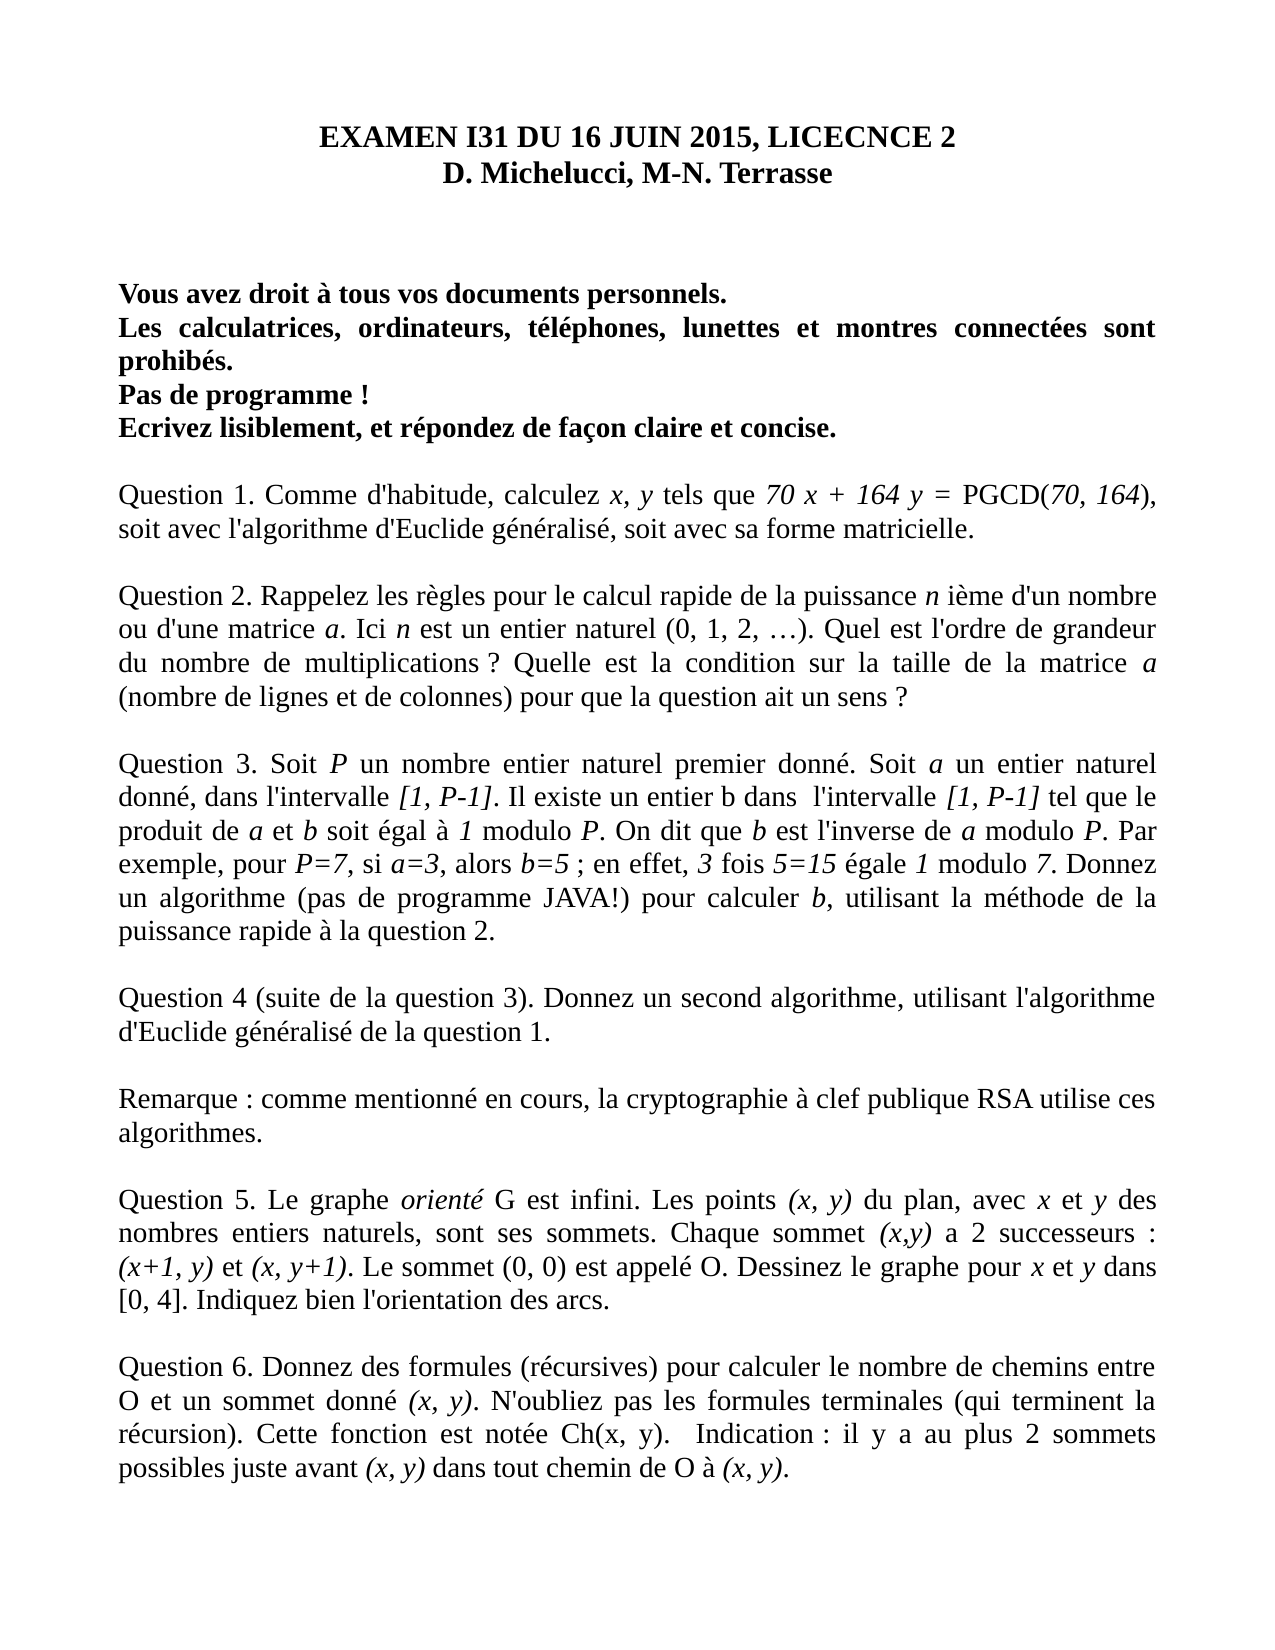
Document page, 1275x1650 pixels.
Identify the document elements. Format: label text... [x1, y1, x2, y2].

text Question 2. Rappelez les règles pour le calcul rapide de la puissance n ième d'un nombre ou d'une matrice a. Ici n est un entier naturel (0, 1, 2, …). Quel est l'ordre de grandeur du nombre de multiplications ? Quelle est la condition sur la taille de la matrice a (nombre de lignes et de colonnes) pour que la question ait un sens ? [118, 578, 1157, 712]
text D. Michelucci, M-N. Terrasse [118, 154, 1157, 190]
text Question 1. Comme d'habitude, calculez x, y tels que 70 x + 164 y = PGCD(70, 164), soit avec l'algorithme d'Euclide généralisé, soit avec sa forme matricielle. [118, 477, 1157, 544]
text Pas de programme ! [118, 377, 1157, 410]
text Question 5. Le graphe orienté G est infini. Les points (x, y) du plan, avec x et y des nombres entiers naturels, sont ses sommets. Chaque sommet (x,y) a 2 successeurs : (x+1, y) et (x, y+1). Le sommet (0, 0) est appelé O. Dessinez le graphe pour x et y dans [0, 4]. Indiquez bien l'orientation des arcs. [118, 1182, 1157, 1316]
text Remarque : comme mentionné en cours, la cryptographie à clef publique RSA utilise ces algorithmes. [118, 1081, 1157, 1148]
text Question 3. Soit P un nombre entier naturel premier donné. Soit a un entier naturel donné, dans l'intervalle [1, P-1]. Il existe un entier b dans l'intervalle [1, P-1] tel que le produit de a et b soit égal à 1 modulo P. On dit que b est l'inverse de a modulo P. Par exemple, pour P=7, si a=3, alors b=5 ; en effet, 3 fois 5=15 égale 1 modulo 7. Donnez un algorithme (pas de programme JAVA!) pour calculer b, utilisant la méthode de la puissance rapide à la question 2. [118, 746, 1157, 947]
text Question 4 (suite de la question 3). Donnez un second algorithme, utilisant l'algorithme d'Euclide généralisé de la question 1. [118, 981, 1157, 1048]
text Ecrivez lisiblement, et répondez de façon claire et concise. [118, 410, 1157, 444]
text Question 6. Donnez des formules (récursives) pour calculer le nombre de chemins entre O et un sommet donné (x, y). N'oubliez pas les formules terminales (qui terminent la récursion). Cette fonction est notée Ch(x, y). Indication : il y a au plus 2 sommets possibles juste avant (x, y) dans tout chemin de O à (x, y). [118, 1349, 1157, 1484]
text EXAMEN I31 DU 16 JUIN 2015, LICECNCE 2 [118, 118, 1157, 154]
text Vous avez droit à tous vos documents personnels. [118, 276, 1157, 310]
text Les calculatrices, ordinateurs, téléphones, lunettes et montres connectées sont prohibés. [118, 310, 1157, 377]
